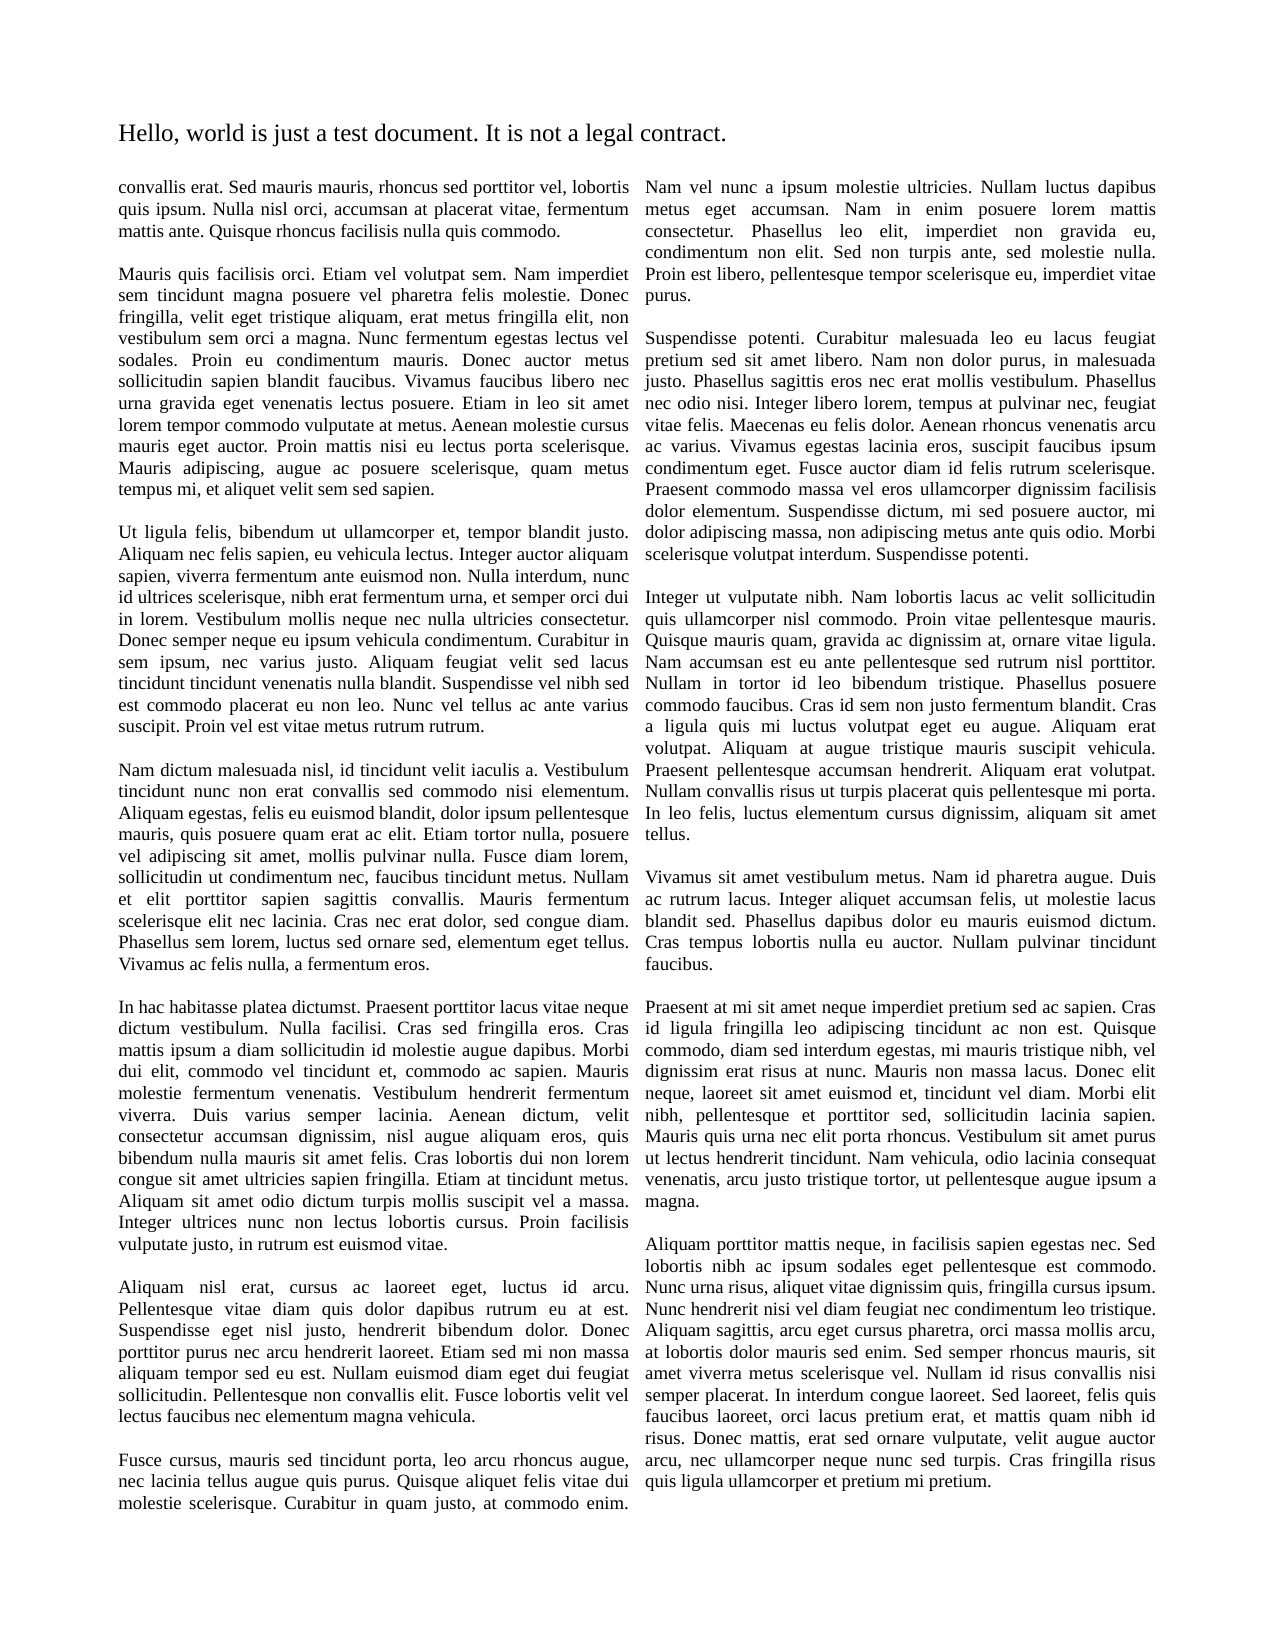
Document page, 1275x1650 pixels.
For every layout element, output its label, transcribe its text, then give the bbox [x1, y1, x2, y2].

text Mauris quis facilisis orci. Etiam vel volutpat sem. Nam imperdiet sem tincidunt magna posuere vel pharetra felis molestie. Donec fringilla, velit eget tristique aliquam, erat metus fringilla elit, non vestibulum sem orci a magna. Nunc fermentum egestas lectus vel sodales. Proin eu condimentum mauris. Donec auctor metus sollicitudin sapien blandit faucibus. Vivamus faucibus libero nec urna gravida eget venenatis lectus posuere. Etiam in leo sit amet lorem tempor commodo vulputate at metus. Aenean molestie cursus mauris eget auctor. Proin mattis nisi eu lectus porta scelerisque. Mauris adipiscing, augue ac posuere scelerisque, quam metus tempus mi, et aliquet velit sem sed sapien. [118, 263, 630, 500]
text Integer ut vulputate nibh. Nam lobortis lacus ac velit sollicitudin quis ullamcorper nisl commodo. Proin vitae pellentesque mauris. Quisque mauris quam, gravida ac dignissim at, ornare vitae ligula. Nam accumsan est eu ante pellentesque sed rutrum nisl porttitor. Nullam in tortor id leo bibendum tristique. Phasellus posuere commodo faucibus. Cras id sem non justo fermentum blandit. Cras a ligula quis mi luctus volutpat eget eu augue. Aliquam erat volutpat. Aliquam at augue tristique mauris suscipit vehicula. Praesent pellentesque accumsan hendrerit. Aliquam erat volutpat. Nullam convallis risus ut turpis placerat quis pellentesque mi porta. In leo felis, luctus elementum cursus dignissim, aliquam sit amet tellus. [645, 586, 1157, 845]
text Suspendisse potenti. Curabitur malesuada leo eu lacus feugiat pretium sed sit amet libero. Nam non dolor purus, in malesuada justo. Phasellus sagittis eros nec erat mollis vestibulum. Phasellus nec odio nisi. Integer libero lorem, tempus at pulvinar nec, feugiat vitae felis. Maecenas eu felis dolor. Aenean rhoncus venenatis arcu ac varius. Vivamus egestas lacinia eros, suscipit faucibus ipsum condimentum eget. Fusce auctor diam id felis rutrum scelerisque. Praesent commodo massa vel eros ullamcorper dignissim facilisis dolor elementum. Suspendisse dictum, mi sed posuere auctor, mi dolor adipiscing massa, non adipiscing metus ante quis odio. Morbi scelerisque volutpat interdum. Suspendisse potenti. [645, 327, 1157, 564]
text In hac habitasse platea dictumst. Praesent porttitor lacus vitae neque dictum vestibulum. Nulla facilisi. Cras sed fringilla eros. Cras mattis ipsum a diam sollicitudin id molestie augue dapibus. Morbi dui elit, commodo vel tincidunt et, commodo ac sapien. Mauris molestie fermentum venenatis. Vestibulum hendrerit fermentum viverra. Duis varius semper lacinia. Aenean dictum, velit consectetur accumsan dignissim, nisl augue aliquam eros, quis bibendum nulla mauris sit amet felis. Cras lobortis dui non lorem congue sit amet ultricies sapien fringilla. Etiam at tincidunt metus. Aliquam sit amet odio dictum turpis mollis suscipit vel a massa. Integer ultrices nunc non lectus lobortis cursus. Proin facilisis vulputate justo, in rutrum est euismod vitae. [118, 996, 630, 1254]
text Praesent at mi sit amet neque imperdiet pretium sed ac sapien. Cras id ligula fringilla leo adipiscing tincidunt ac non est. Quisque commodo, diam sed interdum egestas, mi mauris tristique nibh, vel dignissim erat risus at nunc. Mauris non massa lacus. Donec elit neque, laoreet sit amet euismod et, tincidunt vel diam. Morbi elit nibh, pellentesque et porttitor sed, sollicitudin lacinia sapien. Mauris quis urna nec elit porta rhoncus. Vestibulum sit amet purus ut lectus hendrerit tincidunt. Nam vehicula, odio lacinia consequat venenatis, arcu justo tristique tortor, ut pellentesque augue ipsum a magna. [645, 996, 1157, 1211]
text Nam vel nunc a ipsum molestie ultricies. Nullam luctus dapibus metus eget accumsan. Nam in enim posuere lorem mattis consectetur. Phasellus leo elit, imperdiet non gravida eu, condimentum non elit. Sed non turpis ante, sed molestie nulla. Proin est libero, pellentesque tempor scelerisque eu, imperdiet vitae purus. [645, 176, 1157, 306]
text Aliquam nisl erat, cursus ac laoreet eget, luctus id arcu. Pellentesque vitae diam quis dolor dapibus rutrum eu at est. Suspendisse eget nisl justo, hendrerit bibendum dolor. Donec porttitor purus nec arcu hendrerit laoreet. Etiam sed mi non massa aliquam tempor sed eu est. Nullam euismod diam eget dui feugiat sollicitudin. Pellentesque non convallis elit. Fusce lobortis velit vel lectus faucibus nec elementum magna vehicula. [118, 1276, 630, 1427]
text Nam dictum malesuada nisl, id tincidunt velit iaculis a. Vestibulum tincidunt nunc non erat convallis sed commodo nisi elementum. Aliquam egestas, felis eu euismod blandit, dolor ipsum pellentesque mauris, quis posuere quam erat ac elit. Etiam tortor nulla, posuere vel adipiscing sit amet, mollis pulvinar nulla. Fusce diam lorem, sollicitudin ut condimentum nec, faucibus tincidunt metus. Nullam et elit porttitor sapien sagittis convallis. Mauris fermentum scelerisque elit nec lacinia. Cras nec erat dolor, sed congue diam. Phasellus sem lorem, luctus sed ornare sed, elementum eget tellus. Vivamus ac felis nulla, a fermentum eros. [118, 758, 630, 974]
text Ut ligula felis, bibendum ut ullamcorper et, tempor blandit justo. Aliquam nec felis sapien, eu vehicula lectus. Integer auctor aliquam sapien, viverra fermentum ante euismod non. Nulla interdum, nunc id ultrices scelerisque, nibh erat fermentum urna, et semper orci dui in lorem. Vestibulum mollis neque nec nulla ultricies consectetur. Donec semper neque eu ipsum vehicula condimentum. Curabitur in sem ipsum, nec varius justo. Aliquam feugiat velit sed lacus tincidunt tincidunt venenatis nulla blandit. Suspendisse vel nibh sed est commodo placerat eu non leo. Nunc vel tellus ac ante varius suscipit. Proin vel est vitae metus rutrum rutrum. [118, 521, 630, 737]
text convallis erat. Sed mauris mauris, rhoncus sed porttitor vel, lobortis quis ipsum. Nulla nisl orci, accumsan at placerat vitae, fermentum mattis ante. Quisque rhoncus facilisis nulla quis commodo. [118, 176, 630, 241]
text Aliquam porttitor mattis neque, in facilisis sapien egestas nec. Sed lobortis nibh ac ipsum sodales eget pellentesque est commodo. Nunc urna risus, aliquet vitae dignissim quis, fringilla cursus ipsum. Nunc hendrerit nisi vel diam feugiat nec condimentum leo tristique. Aliquam sagittis, arcu eget cursus pharetra, orci massa mollis arcu, at lobortis dolor mauris sed enim. Sed semper rhoncus mauris, sit amet viverra metus scelerisque vel. Nullam id risus convallis nisi semper placerat. In interdum congue laoreet. Sed laoreet, felis quis faucibus laoreet, orci lacus pretium erat, et mattis quam nibh id risus. Donec mattis, erat sed ornare vulputate, velit augue auctor arcu, nec ullamcorper neque nunc sed turpis. Cras fringilla risus quis ligula ullamcorper et pretium mi pretium. [645, 1233, 1157, 1492]
text Vivamus sit amet vestibulum metus. Nam id pharetra augue. Duis ac rutrum lacus. Integer aliquet accumsan felis, ut molestie lacus blandit sed. Phasellus dapibus dolor eu mauris euismod dictum. Cras tempus lobortis nulla eu auctor. Nullam pulvinar tincidunt faucibus. [645, 866, 1157, 974]
text Fusce cursus, mauris sed tincidunt porta, leo arcu rhoncus augue, nec lacinia tellus augue quis purus. Quisque aliquet felis vitae dui molestie scelerisque. Curabitur in quam justo, at commodo enim. [118, 1448, 630, 1513]
